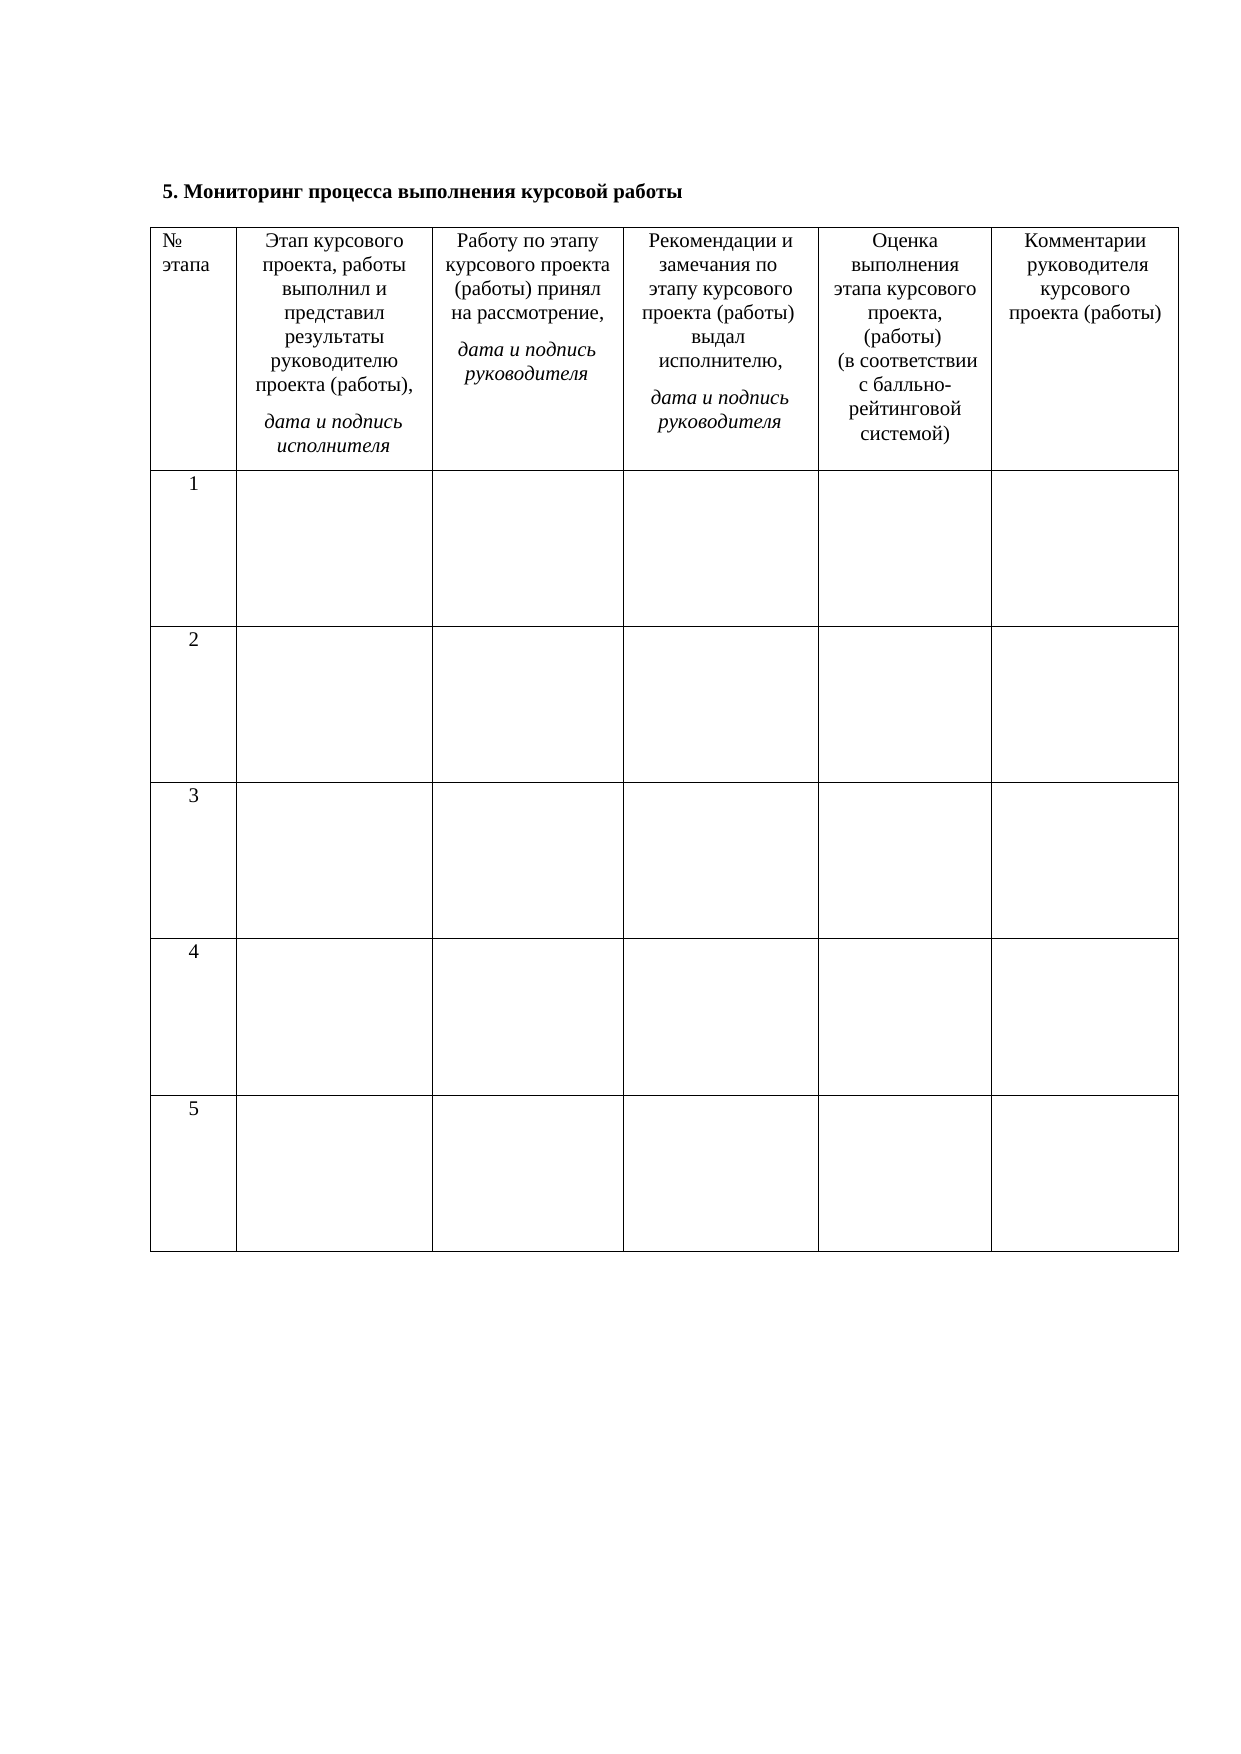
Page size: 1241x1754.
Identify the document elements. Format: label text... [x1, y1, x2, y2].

table_cell [433, 783, 623, 938]
table_cell [992, 627, 1178, 782]
table_cell [992, 471, 1178, 626]
table_cell [624, 627, 818, 782]
table_cell [819, 627, 991, 782]
table_header Оценка выполнения этапа курсового проекта, (работы) (в соответствии с балльно-рейтинговой системой) [819, 228, 991, 469]
table_cell 3 [151, 783, 236, 938]
table_cell [624, 939, 818, 1094]
table_cell [819, 783, 991, 938]
text 5. Мониторинг процесса выполнения курсовой работы [162, 179, 1166, 203]
table_cell [237, 1096, 432, 1251]
table_cell 1 [151, 471, 236, 626]
table_cell 5 [151, 1096, 236, 1251]
table_header № этапа [151, 228, 236, 469]
table_cell [819, 1096, 991, 1251]
table_header Комментарии руководителя курсового проекта (работы) [992, 228, 1178, 469]
table_cell [237, 939, 432, 1094]
table_cell [624, 783, 818, 938]
table_cell [992, 1096, 1178, 1251]
table_cell [624, 1096, 818, 1251]
table_header Этап курсового проекта, работы выполнил и представил результаты руководителю проекта (работы), дата и подпись исполнителя [237, 228, 432, 469]
table_cell [433, 627, 623, 782]
table_cell [237, 783, 432, 938]
table_cell [433, 939, 623, 1094]
table_cell [992, 783, 1178, 938]
table_cell [819, 939, 991, 1094]
table_header Работу по этапу курсового проекта (работы) принял на рассмотрение, дата и подпись руководителя [433, 228, 623, 469]
table_cell [819, 471, 991, 626]
table_cell [237, 627, 432, 782]
table_cell [433, 1096, 623, 1251]
table_cell 2 [151, 627, 236, 782]
table_header Рекомендации и замечания по этапу курсового проекта (работы) выдал исполнителю, дата и подпись руководителя [624, 228, 818, 469]
table_cell [992, 939, 1178, 1094]
table_cell [624, 471, 818, 626]
table_cell [237, 471, 432, 626]
table_cell [433, 471, 623, 626]
table_cell 4 [151, 939, 236, 1094]
